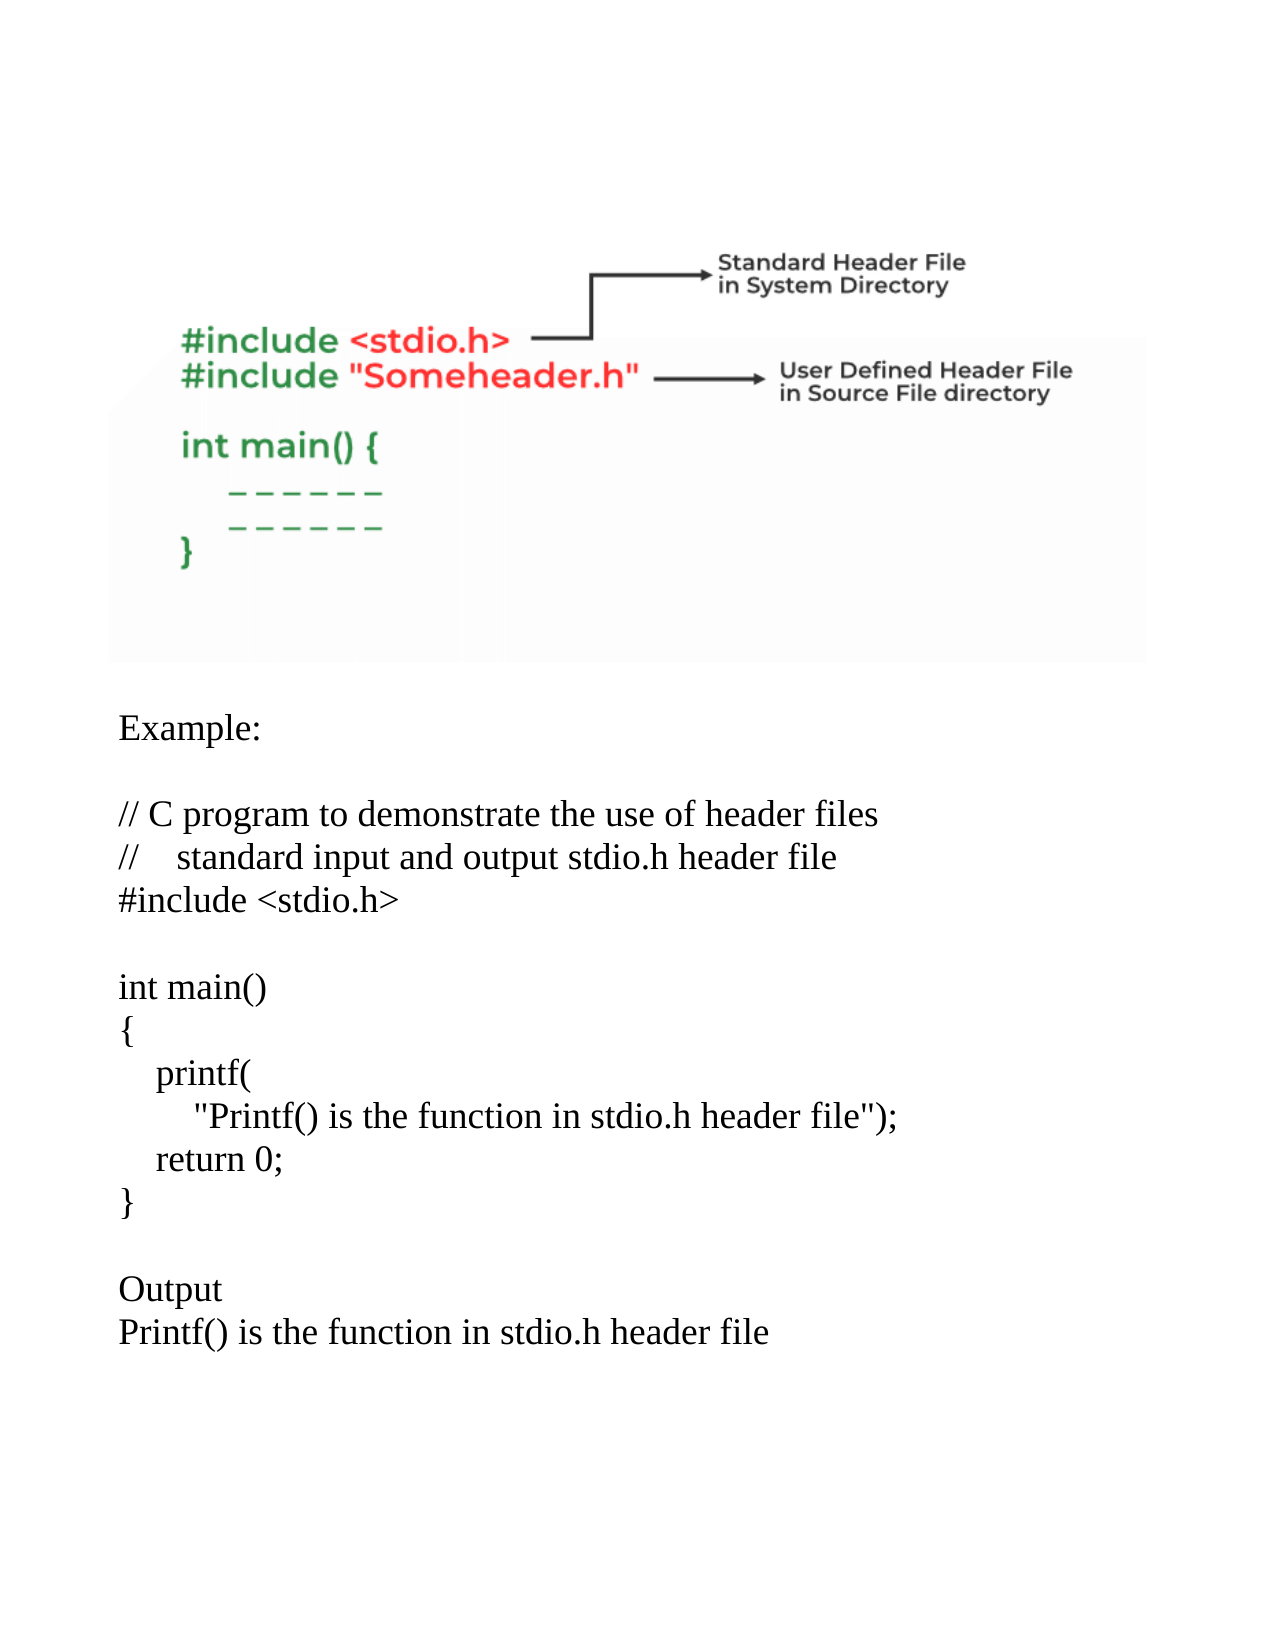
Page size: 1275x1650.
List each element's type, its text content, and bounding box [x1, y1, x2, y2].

text "Printf() is the function in stdio.h header file"); [118, 1093, 1157, 1137]
text // standard input and output stdio.h header file [118, 835, 1157, 878]
text Example: [118, 705, 1157, 748]
text return 0; [118, 1137, 1157, 1180]
picture [107, 194, 1147, 663]
text Printf() is the function in stdio.h header file [118, 1309, 1157, 1352]
text printf( [118, 1050, 1157, 1093]
text int main() [118, 964, 1157, 1007]
text { [118, 1007, 1157, 1050]
text // C program to demonstrate the use of header files [118, 792, 1157, 835]
text } [118, 1180, 1157, 1223]
text #include <stdio.h> [118, 878, 1157, 921]
text Output [118, 1266, 1157, 1309]
